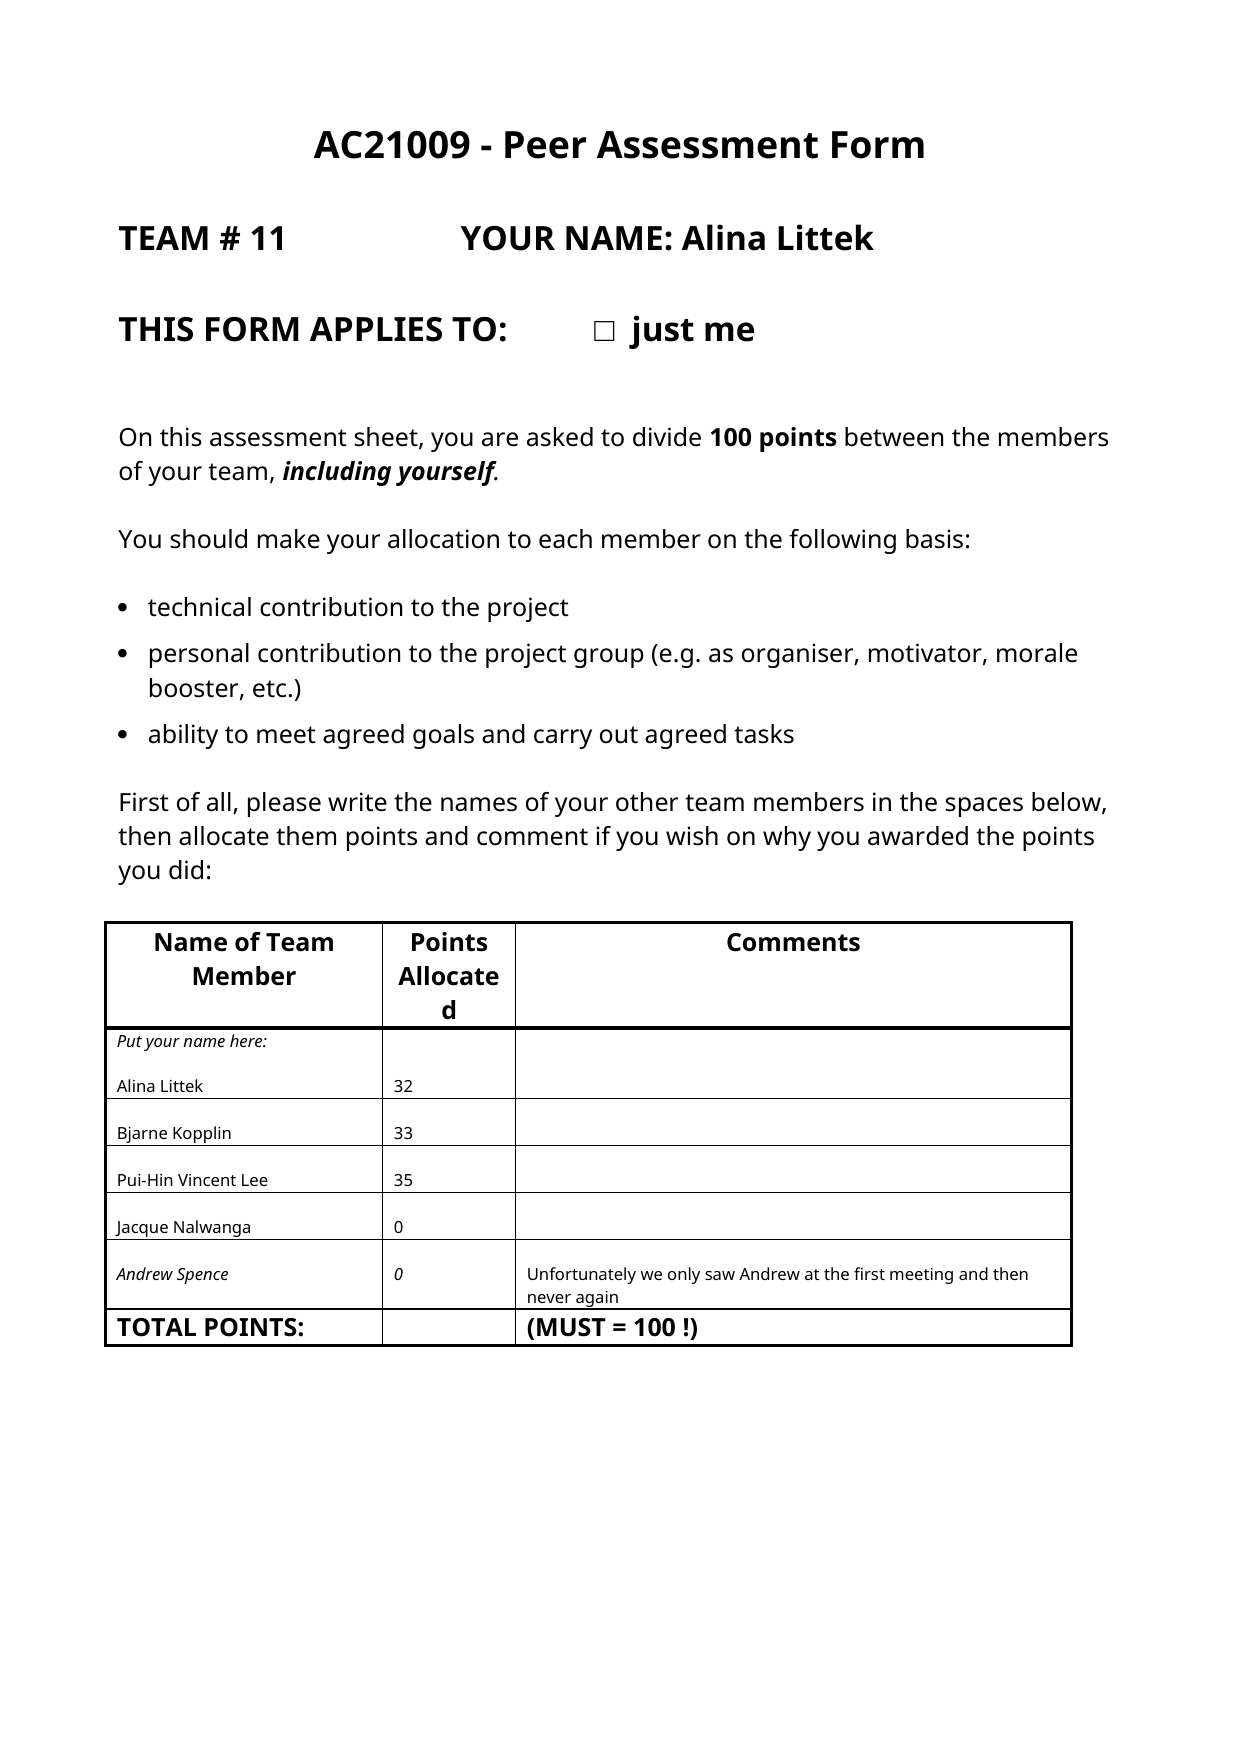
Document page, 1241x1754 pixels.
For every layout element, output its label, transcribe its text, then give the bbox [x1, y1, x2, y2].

table_header Points Allocated [383, 924, 515, 1026]
list ability to meet agreed goals and carry out agreed tasks [118, 717, 1122, 751]
list personal contribution to the project group (e.g. as organiser, motivator, morale booster, etc.) [118, 636, 1122, 704]
table_cell Unfortunately we only saw Andrew at the first meeting and then never again [516, 1240, 1070, 1308]
table_cell Put your name here: Alina Littek [107, 1030, 382, 1098]
table_header Name of Team Member [107, 924, 382, 1026]
table_cell 0 [383, 1193, 515, 1239]
table_header Comments [516, 924, 1070, 1026]
table_cell Andrew Spence [107, 1240, 382, 1308]
text THIS FORM APPLIES TO: □ just me [118, 305, 1122, 351]
text On this assessment sheet, you are asked to divide 100 points between the members of your team, including yourself. [118, 419, 1122, 487]
text TEAM # 11 YOUR NAME: Alina Littek [118, 214, 1122, 260]
table_cell [516, 1099, 1070, 1145]
table_cell 35 [383, 1146, 515, 1192]
table_cell Pui-Hin Vincent Lee [107, 1146, 382, 1192]
table_cell 0 [383, 1240, 515, 1308]
text You should make your allocation to each member on the following basis: [118, 521, 1122, 556]
table_cell 33 [383, 1099, 515, 1145]
table_cell (MUST = 100 !) [516, 1310, 1070, 1344]
table_cell [516, 1146, 1070, 1192]
table_cell Jacque Nalwanga [107, 1193, 382, 1239]
table_cell Bjarne Kopplin [107, 1099, 382, 1145]
table_cell 32 [383, 1030, 515, 1098]
text AC21009 - Peer Assessment Form [118, 118, 1122, 169]
table_cell [516, 1193, 1070, 1239]
list technical contribution to the project [118, 589, 1122, 624]
text First of all, please write the names of your other team members in the spaces below, then allocate them points and comment if you wish on why you awarded the points you did: [118, 785, 1122, 887]
table_cell [516, 1030, 1070, 1098]
table_cell [383, 1310, 515, 1344]
table_cell TOTAL POINTS: [107, 1310, 382, 1344]
